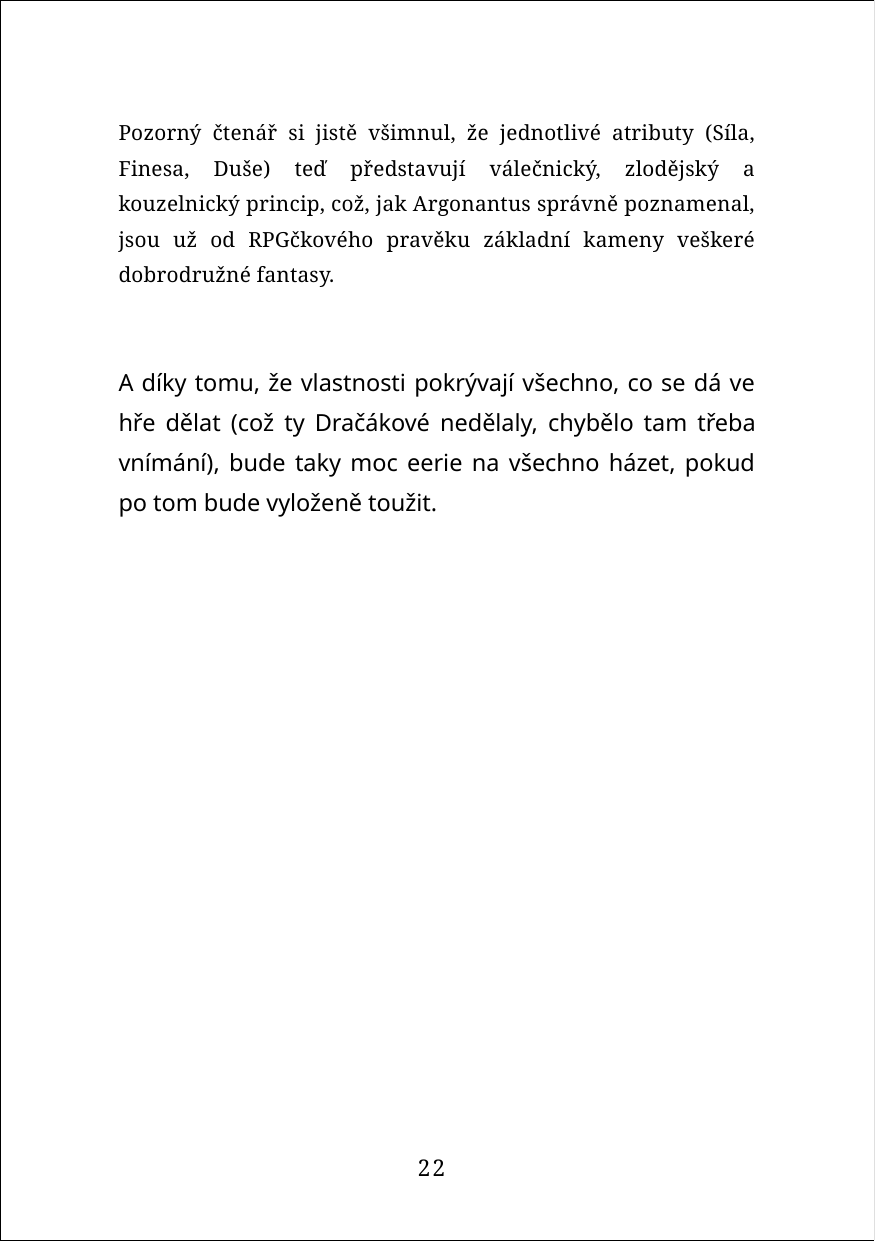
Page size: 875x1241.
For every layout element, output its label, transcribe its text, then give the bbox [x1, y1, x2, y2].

text A díky tomu, že vlastnosti pokrývají všechno, co se dá ve hře dělat (což ty Dračákové nedělaly, chybělo tam třeba vnímání), bude taky moc eerie na všechno házet, pokud po tom bude vyloženě toužit. [118, 367, 756, 518]
text Pozorný čtenář si jistě všimnul, že jednotlivé atributy (Síla, Finesa, Duše) teď představují válečnický, zlodějský a kouzelnický princip, což, jak Argonantus správně poznamenal, jsou už od RPGčkového pravěku základní kameny veškeré dobrodružné fantasy. [118, 118, 756, 289]
